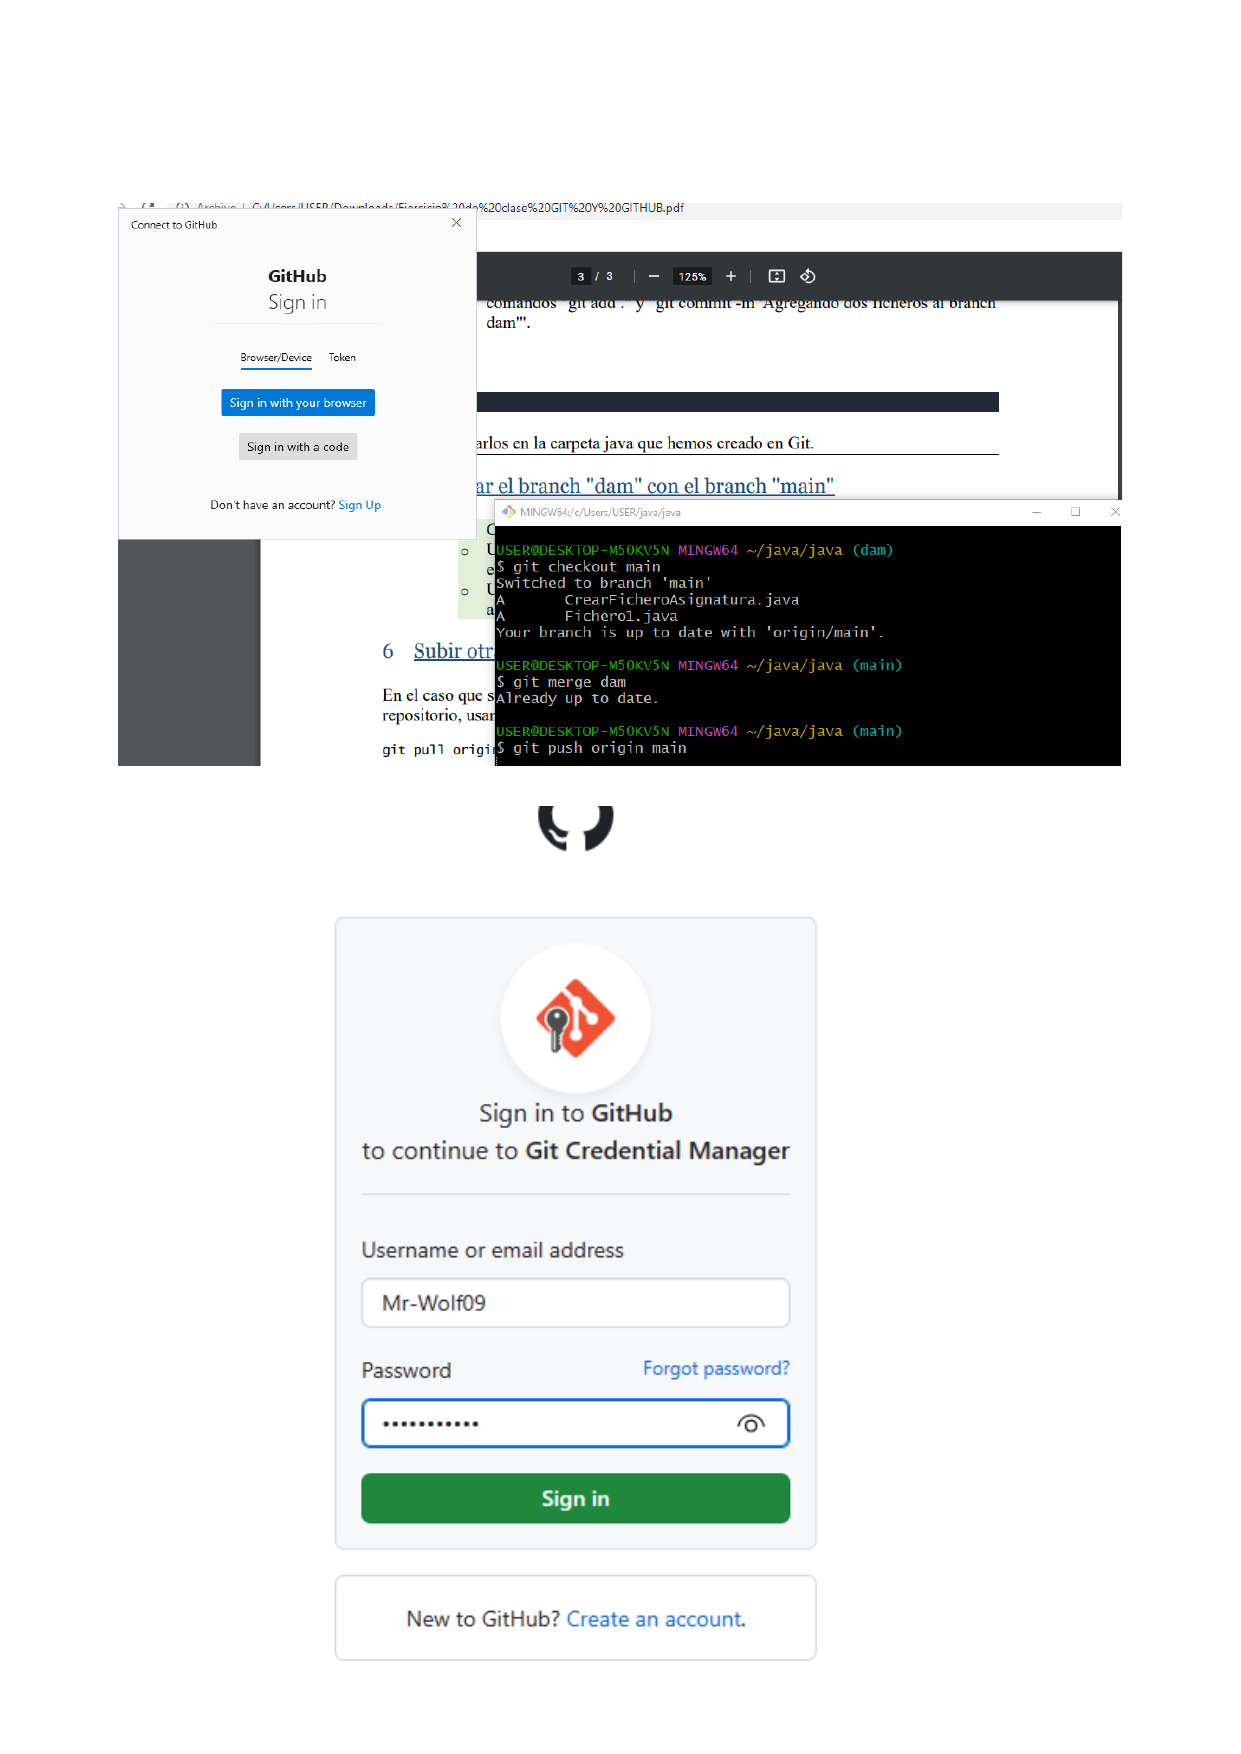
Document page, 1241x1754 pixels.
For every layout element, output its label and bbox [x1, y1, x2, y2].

picture [118, 203, 1123, 766]
picture [299, 806, 897, 1708]
